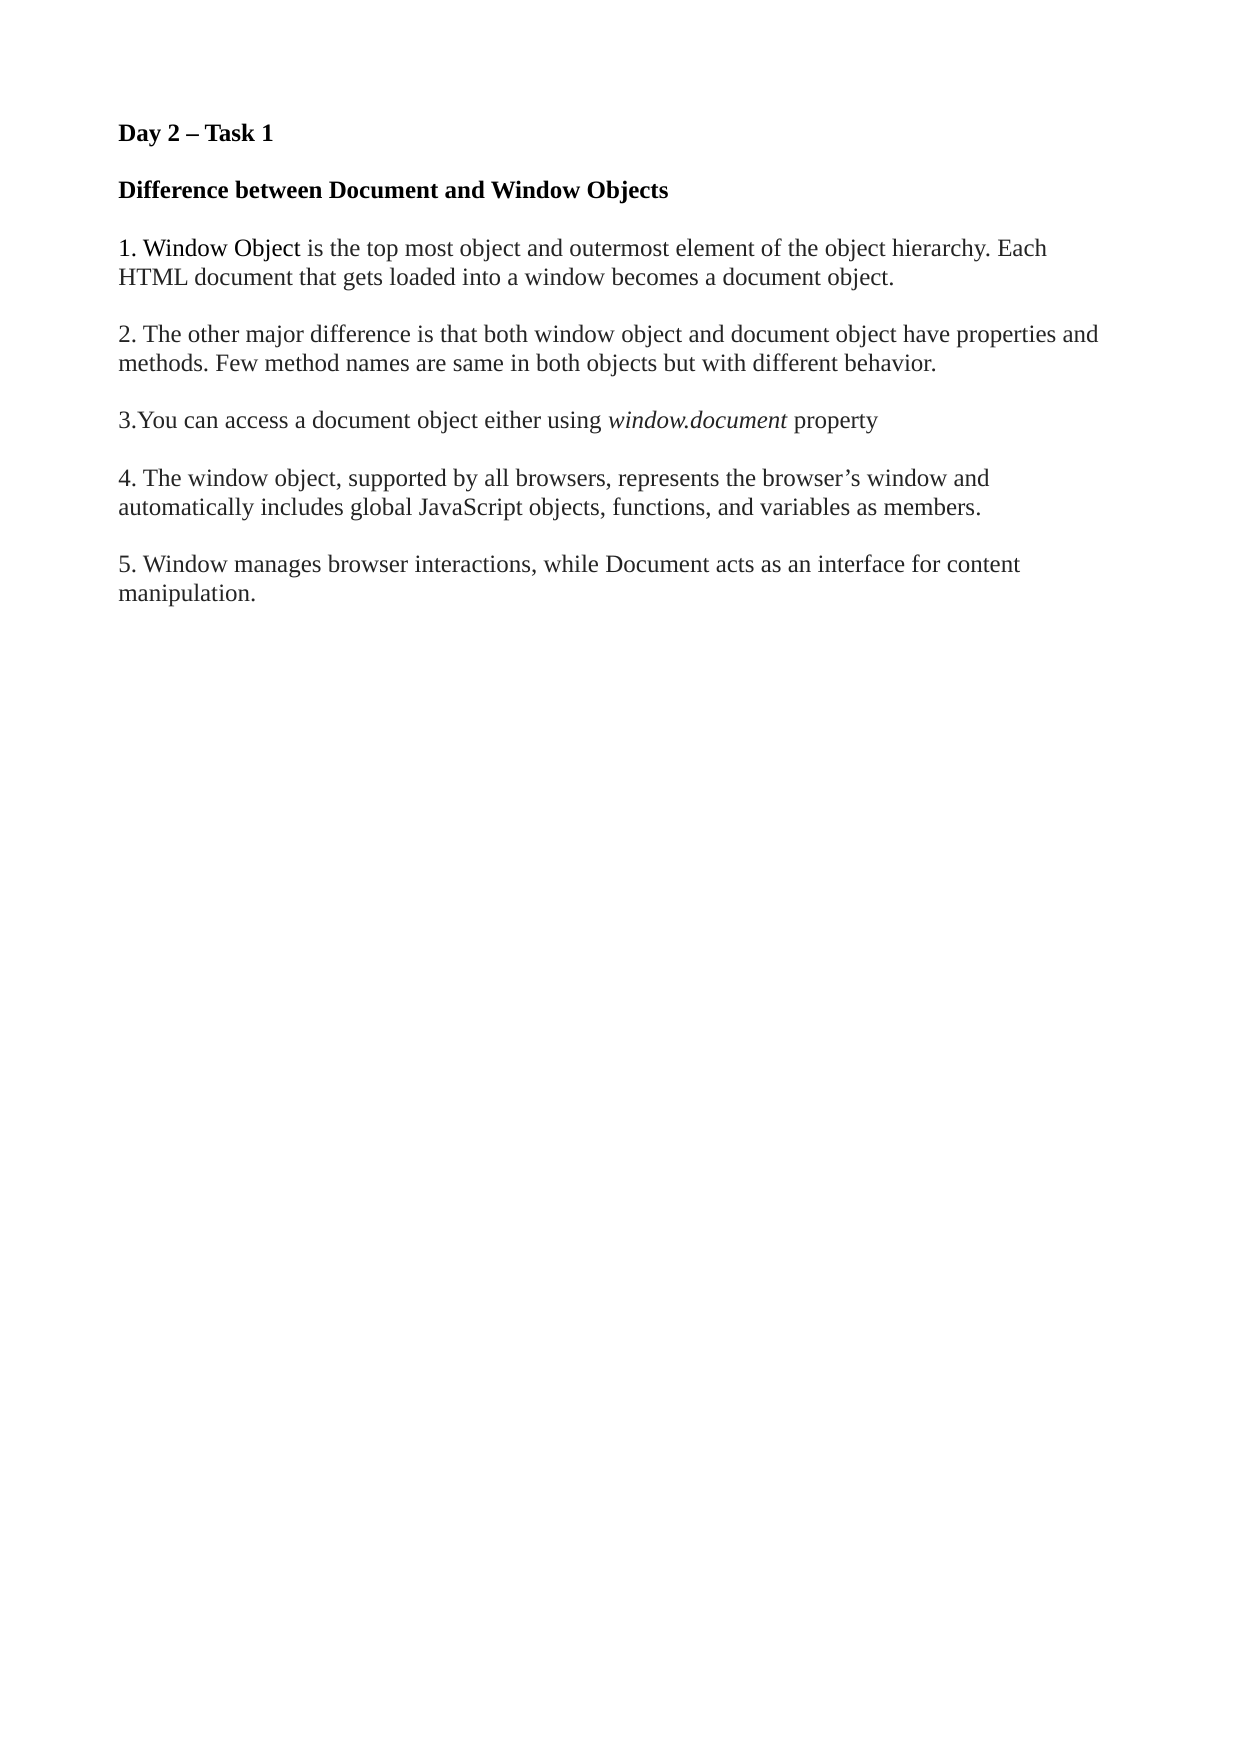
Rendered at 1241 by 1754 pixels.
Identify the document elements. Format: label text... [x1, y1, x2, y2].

text Difference between Document and Window Objects [118, 176, 1122, 204]
text Day 2 – Task 1 [118, 118, 1122, 147]
text 4. The window object, supported by all browsers, represents the browser’s window and automatically includes global JavaScript objects, functions, and variables as members. [118, 463, 1122, 521]
text 5. Window manages browser interactions, while Document acts as an interface for content manipulation. [118, 549, 1122, 607]
text 3.You can access a document object either using window.document property [118, 406, 1122, 434]
text 1. Window Object is the top most object and outermost element of the object hierarchy. Each HTML document that gets loaded into a window becomes a document object. [118, 233, 1122, 291]
text 2. The other major difference is that both window object and document object have properties and methods. Few method names are same in both objects but with different behavior. [118, 319, 1122, 377]
